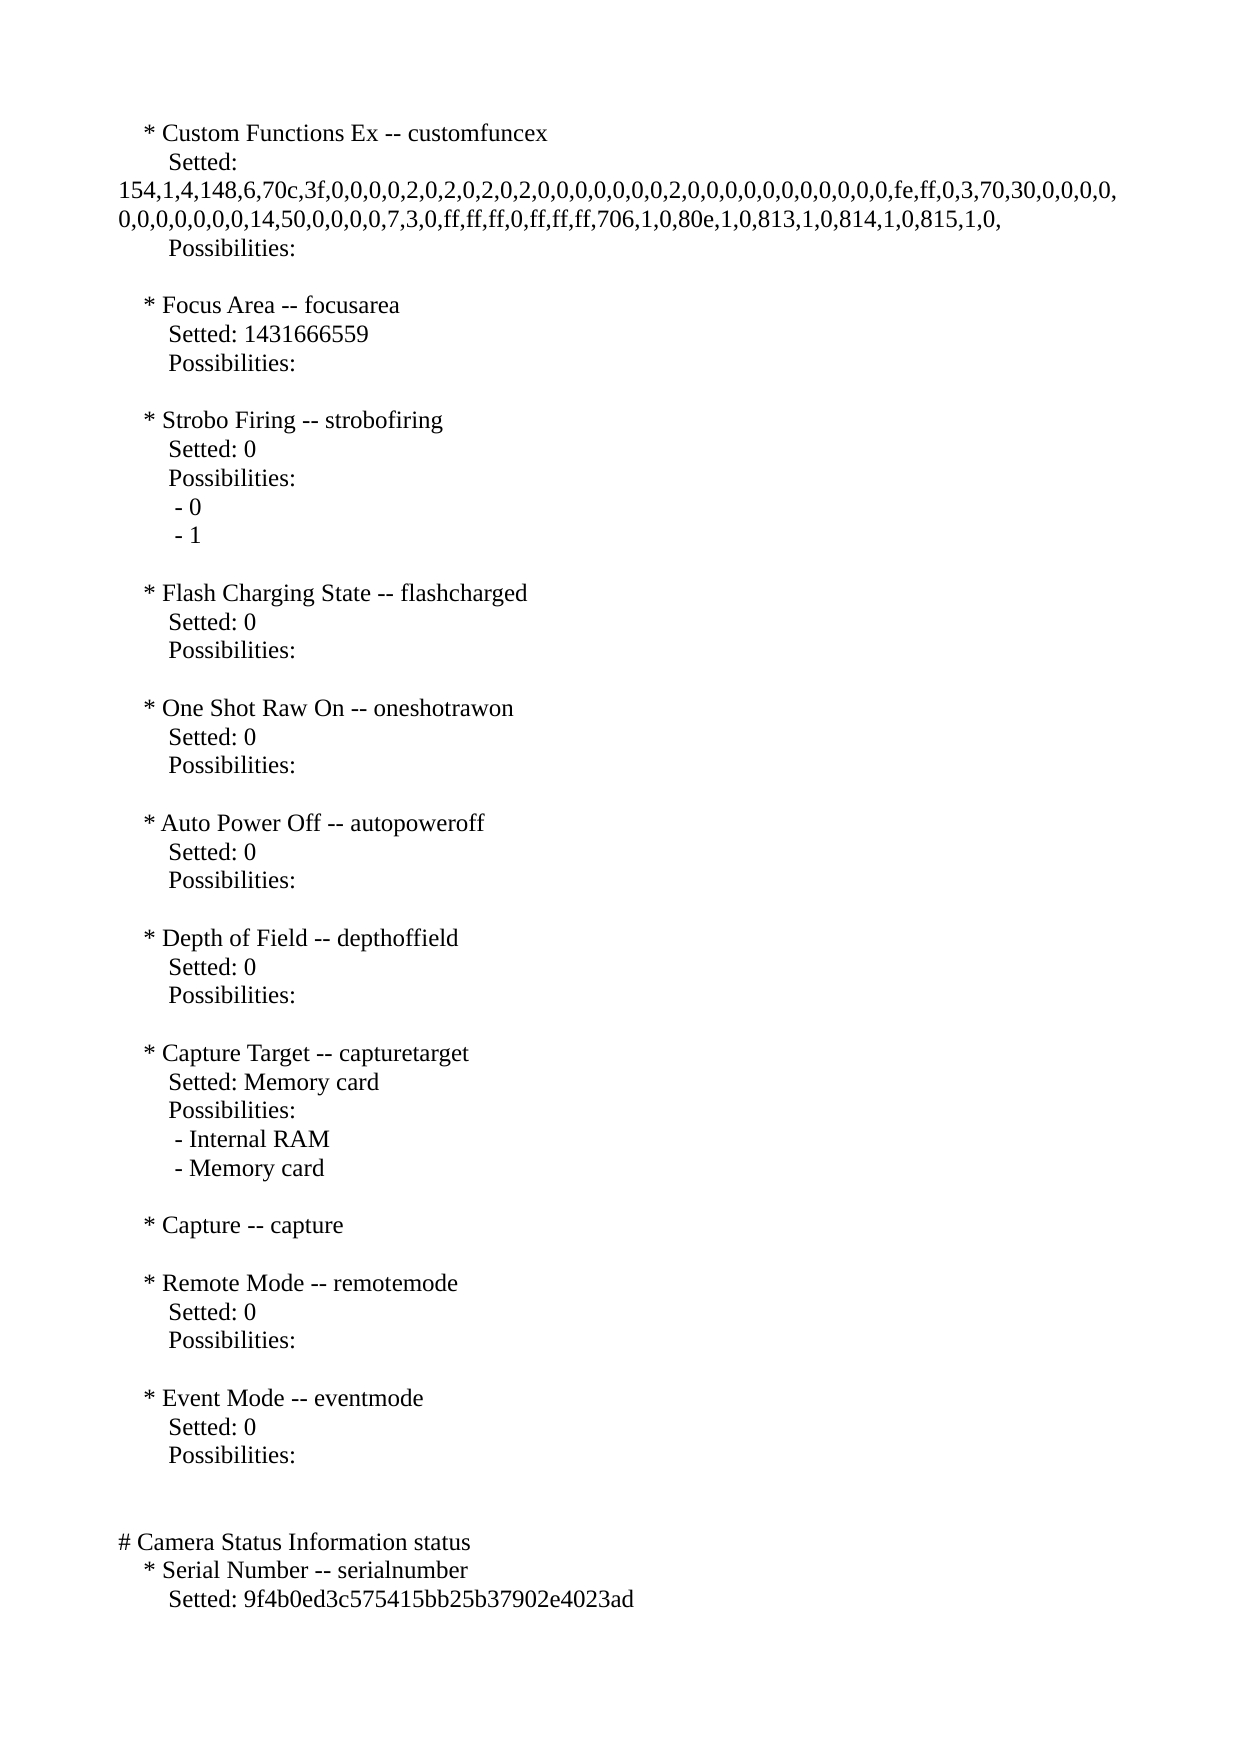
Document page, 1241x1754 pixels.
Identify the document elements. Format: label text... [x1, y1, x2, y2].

text Setted: 1431666559 [118, 319, 1122, 348]
text Possibilities: [118, 1326, 1122, 1354]
text Setted: 0 [118, 1412, 1122, 1441]
text Setted: 0 [118, 434, 1122, 463]
text Setted: 0 [118, 1297, 1122, 1326]
text - 0 [118, 492, 1122, 521]
text * Custom Functions Ex -- customfuncex [118, 118, 1122, 147]
text # Camera Status Information status [118, 1527, 1122, 1556]
text - 1 [118, 521, 1122, 549]
text * Remote Mode -- remotemode [118, 1268, 1122, 1297]
text Possibilities: [118, 463, 1122, 492]
text Possibilities: [118, 233, 1122, 262]
text * Depth of Field -- depthoffield [118, 923, 1122, 952]
text Setted: 0 [118, 837, 1122, 866]
text - Memory card [118, 1153, 1122, 1182]
text * Flash Charging State -- flashcharged [118, 578, 1122, 607]
text * Capture Target -- capturetarget [118, 1038, 1122, 1067]
text * Serial Number -- serialnumber [118, 1556, 1122, 1584]
text * Strobo Firing -- strobofiring [118, 406, 1122, 434]
text Possibilities: [118, 1096, 1122, 1124]
text Setted: 154,1,4,148,6,70c,3f,0,0,0,0,2,0,2,0,2,0,2,0,0,0,0,0,0,0,2,0,0,0,0,0,0,0,0,0,0,0,fe,ff,0,3,70,30,0,0,0,0,0,0,0,0,0,0,0,14,50,0,0,0,0,7,3,0,ff,ff,ff,0,ff,ff,ff,706,1,0,80e,1,0,813,1,0,814,1,0,815,1,0, [118, 147, 1122, 233]
text Possibilities: [118, 981, 1122, 1009]
text * Event Mode -- eventmode [118, 1383, 1122, 1412]
text Possibilities: [118, 1441, 1122, 1469]
text Possibilities: [118, 348, 1122, 377]
text * Auto Power Off -- autopoweroff [118, 808, 1122, 837]
text Setted: 0 [118, 722, 1122, 751]
text Setted: Memory card [118, 1067, 1122, 1096]
text Setted: 9f4b0ed3c575415bb25b37902e4023ad [118, 1584, 1122, 1613]
text Setted: 0 [118, 952, 1122, 981]
text - Internal RAM [118, 1124, 1122, 1153]
text Possibilities: [118, 866, 1122, 894]
text Possibilities: [118, 751, 1122, 779]
text * Capture -- capture [118, 1211, 1122, 1239]
text * Focus Area -- focusarea [118, 291, 1122, 319]
text Setted: 0 [118, 607, 1122, 636]
text * One Shot Raw On -- oneshotrawon [118, 693, 1122, 722]
text Possibilities: [118, 636, 1122, 664]
